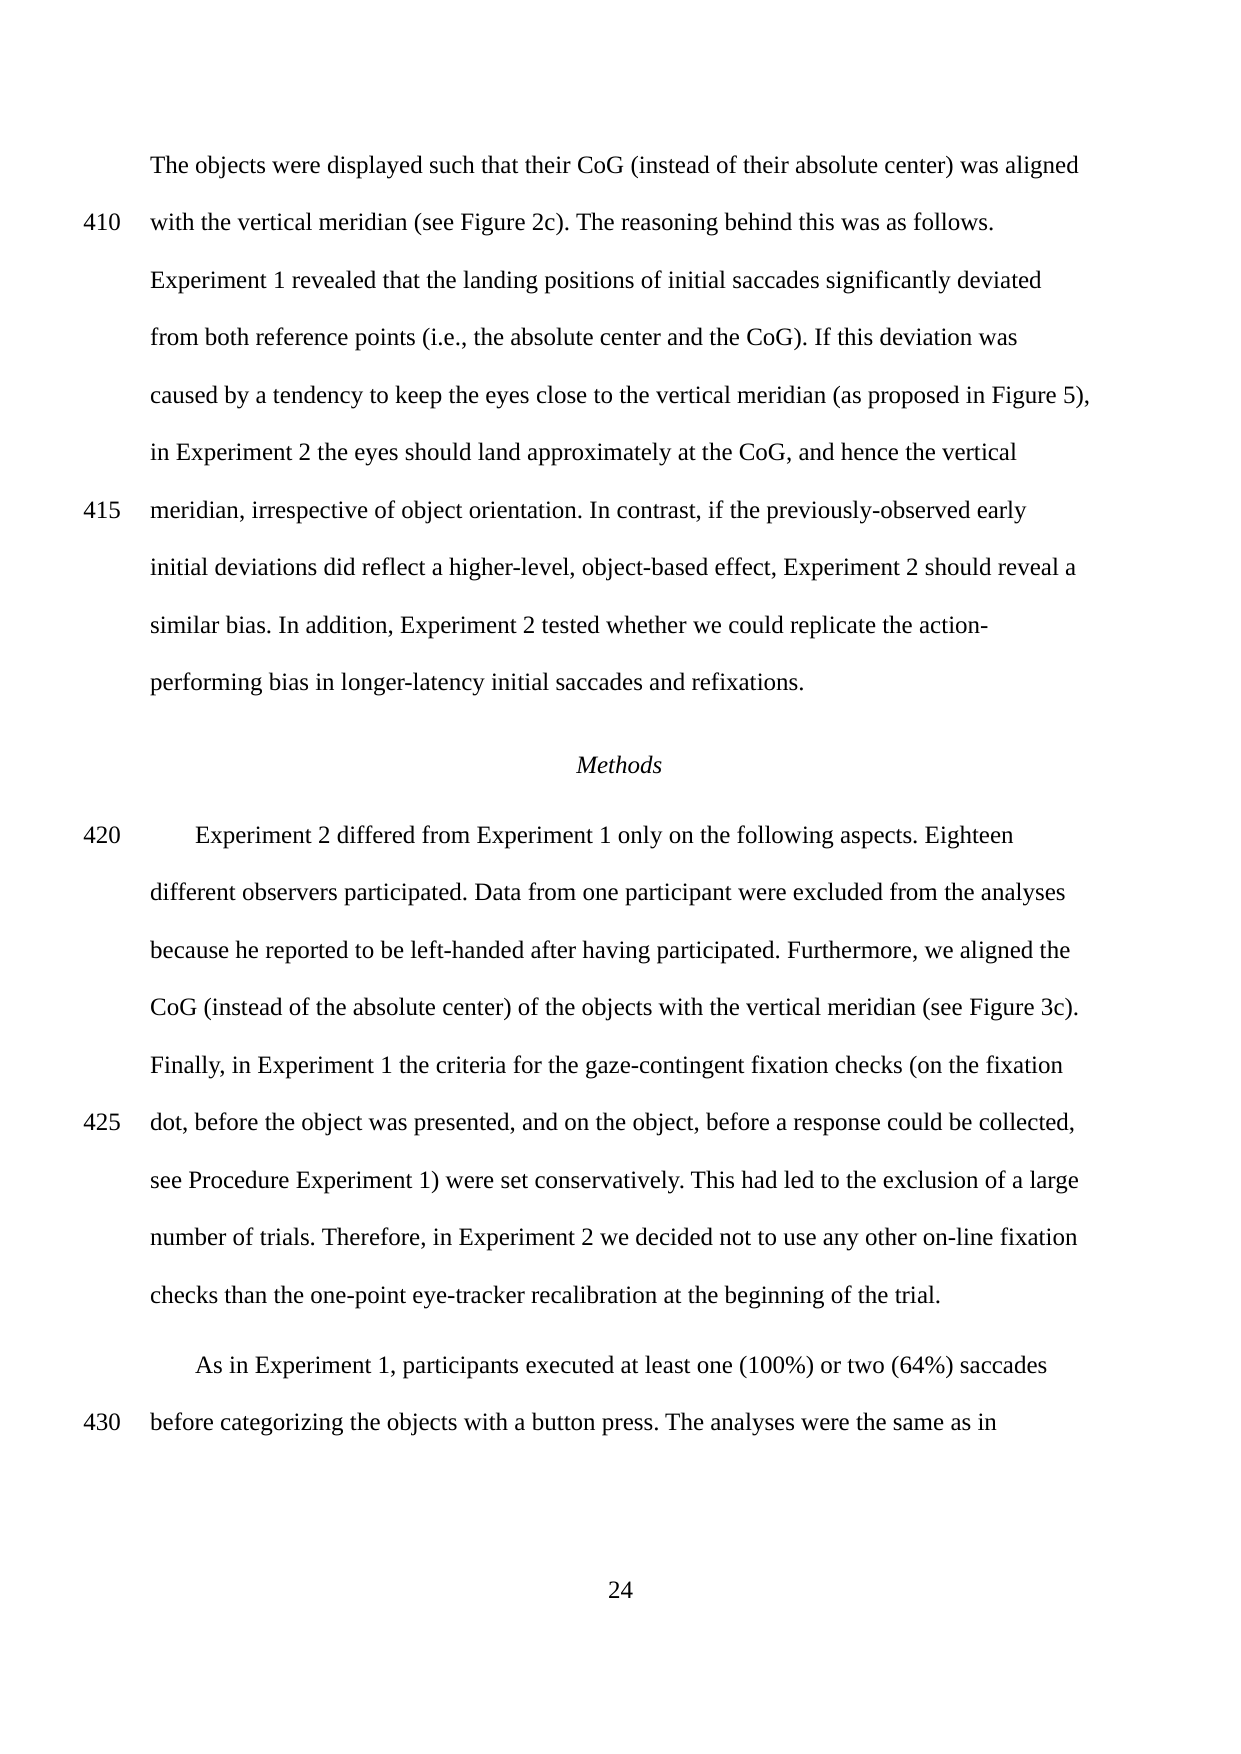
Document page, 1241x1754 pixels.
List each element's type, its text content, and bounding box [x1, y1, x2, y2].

subtitle Methods [150, 750, 1091, 779]
text As in Experiment 1, participants executed at least one (100%) or two (64%) saccades before categorizing the objects with a button press. The analyses were the same as in [150, 1350, 1091, 1436]
text The objects were displayed such that their CoG (instead of their absolute center) was aligned with the vertical meridian (see Figure 2c). The reasoning behind this was as follows. Experiment 1 revealed that the landing positions of initial saccades significantly deviated from both reference points (i.e., the absolute center and the CoG). If this deviation was caused by a tendency to keep the eyes close to the vertical meridian (as proposed in Figure 5), in Experiment 2 the eyes should land approximately at the CoG, and hence the vertical meridian, irrespective of object orientation. In contrast, if the previously-observed early initial deviations did reflect a higher-level, object-based effect, Experiment 2 should reveal a similar bias. In addition, Experiment 2 tested whether we could replicate the action-performing bias in longer-latency initial saccades and refixations. [150, 150, 1091, 696]
text Experiment 2 differed from Experiment 1 only on the following aspects. Eighteen different observers participated. Data from one participant were excluded from the analyses because he reported to be left-handed after having participated. Furthermore, we aligned the CoG (instead of the absolute center) of the objects with the vertical meridian (see Figure 3c). Finally, in Experiment 1 the criteria for the gaze-contingent fixation checks (on the fixation dot, before the object was presented, and on the object, before a response could be collected, see Procedure Experiment 1) were set conservatively. This had led to the exclusion of a large number of trials. Therefore, in Experiment 2 we decided not to use any other on-line fixation checks than the one-point eye-tracker recalibration at the beginning of the trial. [150, 820, 1091, 1309]
